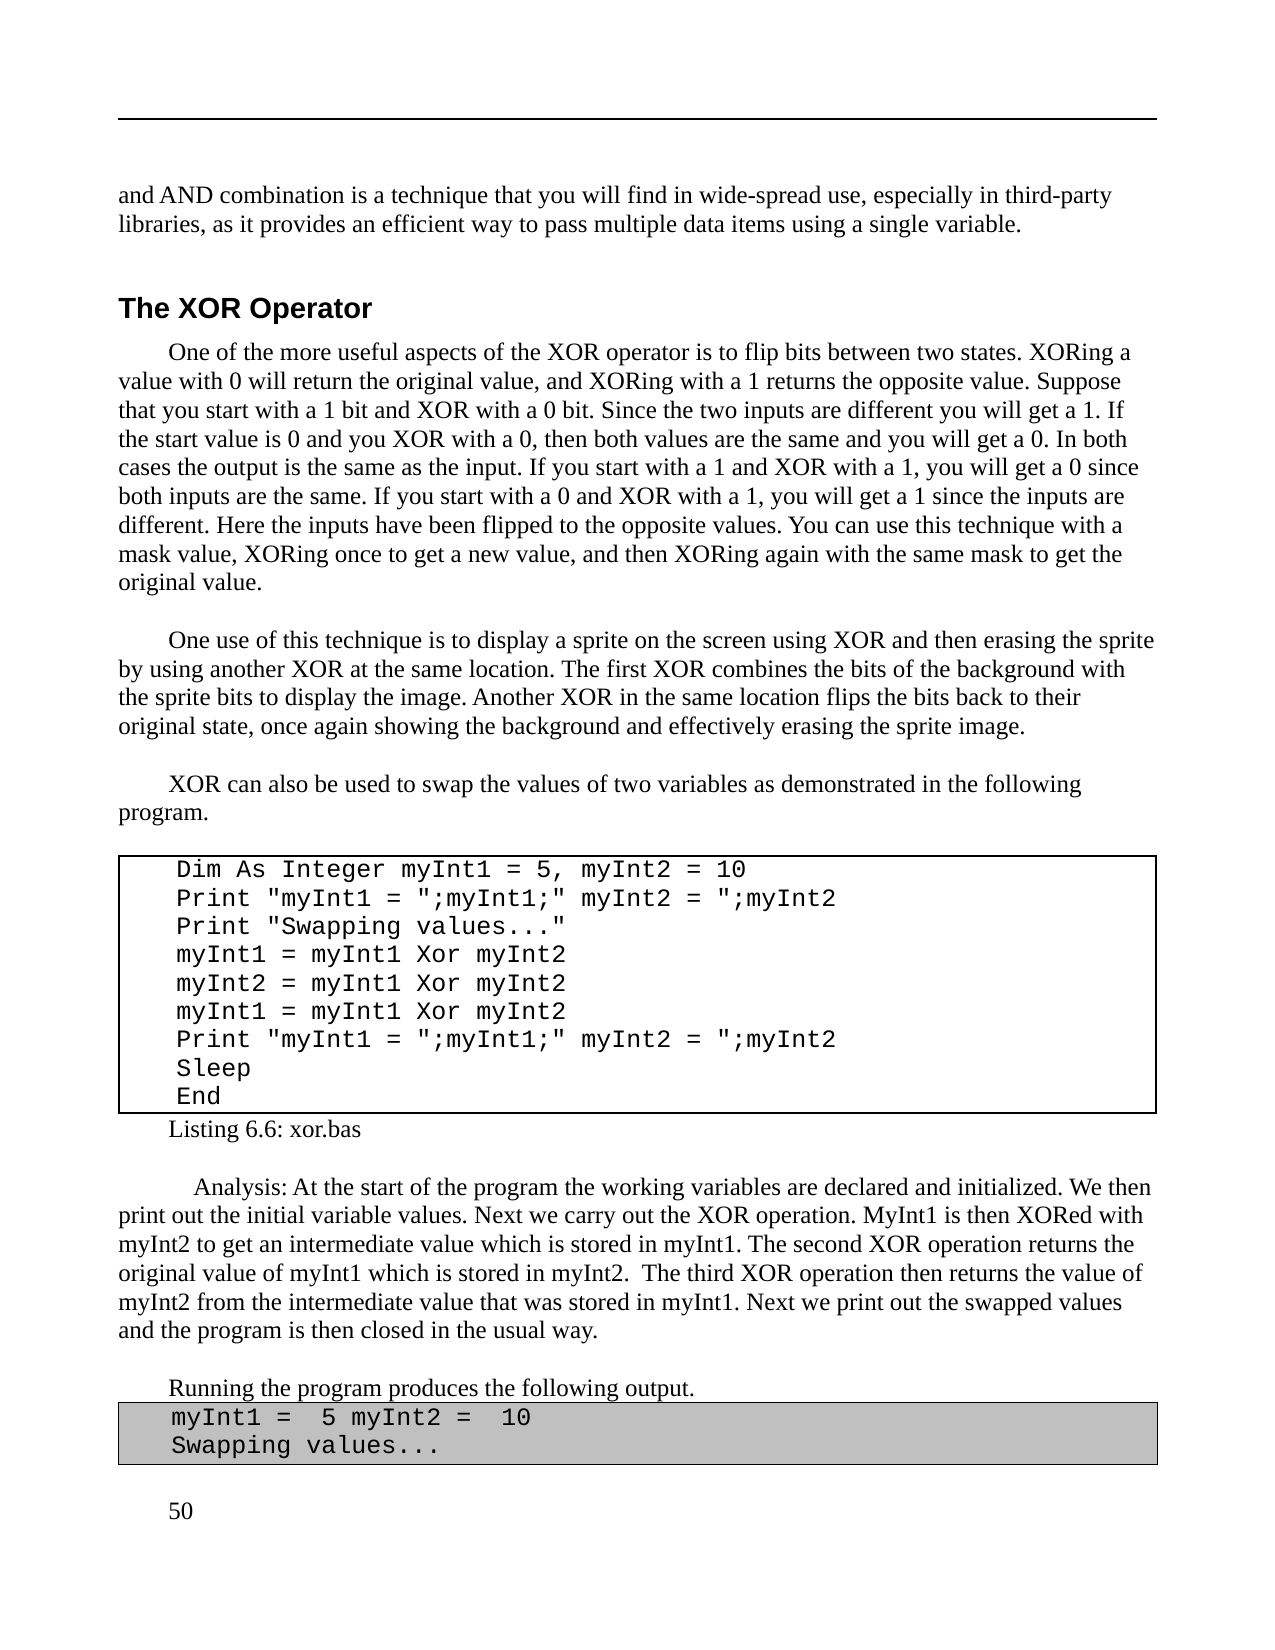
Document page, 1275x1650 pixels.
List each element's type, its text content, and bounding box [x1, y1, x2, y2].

text Analysis: At the start of the program the working variables are declared and initialized. We then print out the initial variable values. Next we carry out the XOR operation. MyInt1 is then XORed with myInt2 to get an intermediate value which is stored in myInt1. The second XOR operation returns the original value of myInt1 which is stored in myInt2. The third XOR operation then returns the value of myInt2 from the intermediate value that was stored in myInt1. Next we print out the swapped values and the program is then closed in the usual way. [118, 1172, 1157, 1344]
text One use of this technique is to display a sprite on the screen using XOR and then erasing the sprite by using another XOR at the same location. The first XOR combines the bits of the background with the sprite bits to display the image. Another XOR in the same location flips the bits back to their original state, once again showing the background and effectively erasing the sprite image. [118, 625, 1157, 740]
text myInt1 = myInt1 Xor myInt2 [120, 997, 1155, 1025]
text Dim As Integer myInt1 = 5, myInt2 = 10 [120, 857, 1155, 883]
text Running the program produces the following output. [118, 1373, 1157, 1402]
text End [120, 1082, 1155, 1112]
text myInt1 = myInt1 Xor myInt2 [120, 940, 1155, 968]
text myInt1 = 5 myInt2 = 10 [119, 1403, 1157, 1430]
text One of the more useful aspects of the XOR operator is to flip bits between two states. XORing a value with 0 will return the original value, and XORing with a 1 returns the opposite value. Suppose that you start with a 1 bit and XOR with a 0 bit. Since the two inputs are different you will get a 1. If the start value is 0 and you XOR with a 0, then both values are the same and you will get a 0. In both cases the output is the same as the input. If you start with a 1 and XOR with a 1, you will get a 0 since both inputs are the same. If you start with a 0 and XOR with a 1, you will get a 1 since the inputs are different. Here the inputs have been flipped to the opposite values. You can use this technique with a mask value, XORing once to get a new value, and then XORing again with the same mask to get the original value. [118, 337, 1157, 596]
text Swapping values... [119, 1430, 1157, 1464]
text Print "myInt1 = ";myInt1;" myInt2 = ";myInt2 [120, 1025, 1155, 1053]
text Sleep [120, 1053, 1155, 1082]
text myInt2 = myInt1 Xor myInt2 [120, 968, 1155, 997]
text and AND combination is a technique that you will find in wide-spread use, especially in third-party libraries, as it provides an efficient way to pass multiple data items using a single variable. [118, 180, 1157, 238]
text Listing 6.6: xor.bas [118, 1114, 1157, 1143]
text XOR can also be used to swap the values of two variables as demonstrated in the following program. [118, 769, 1157, 826]
text Print "Swapping values..." [120, 912, 1155, 940]
text Print "myInt1 = ";myInt1;" myInt2 = ";myInt2 [120, 883, 1155, 912]
subtitle The XOR Operator [118, 291, 1157, 325]
